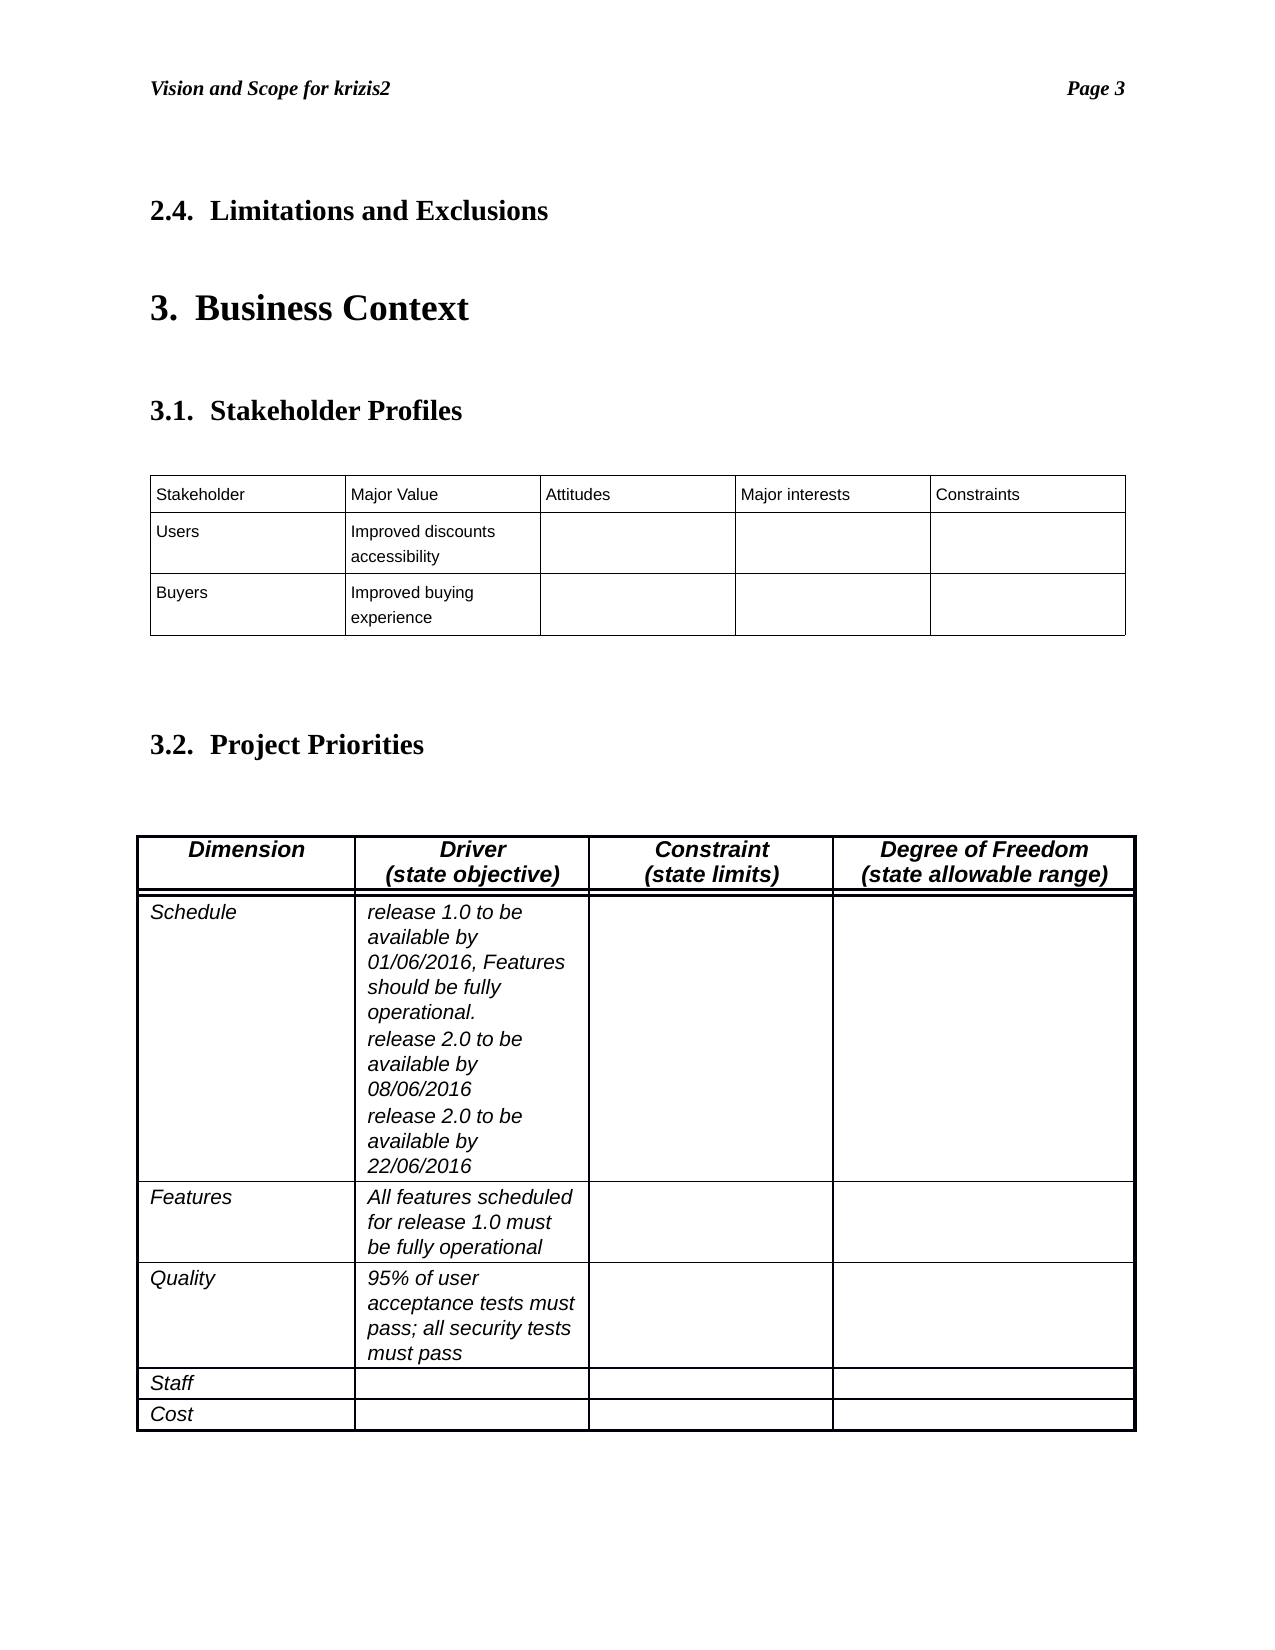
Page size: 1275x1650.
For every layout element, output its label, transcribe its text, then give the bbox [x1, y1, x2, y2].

subtitle Project Priorities [150, 735, 1125, 760]
table_header Degree of Freedom (state allowable range) [834, 838, 1133, 888]
table_cell [834, 1369, 1133, 1398]
table_cell Schedule [139, 897, 354, 1181]
table_header Dimension [139, 838, 354, 888]
table_header Attitudes [541, 476, 735, 512]
table_cell [931, 574, 1125, 635]
table_cell release 1.0 to be available by 01/06/2016, Features should be fully operational. release 2.0 to be available by 08/06/2016 release 2.0 to be available by 22/06/2016 [356, 897, 588, 1181]
table_cell [736, 513, 930, 573]
table_header Major interests [736, 476, 930, 512]
table_cell [931, 513, 1125, 573]
table_cell [356, 1400, 588, 1428]
table_cell [356, 1369, 588, 1398]
table_header Major Value [346, 476, 540, 512]
table_cell [834, 1400, 1133, 1428]
table_cell Quality [139, 1263, 354, 1367]
table_cell [590, 897, 832, 1181]
table_cell [590, 1400, 832, 1428]
table_cell [834, 1182, 1133, 1261]
table_cell Buyers [151, 574, 345, 635]
table_cell [834, 1263, 1133, 1367]
table_cell [590, 1182, 832, 1261]
table_cell [590, 1263, 832, 1367]
table_cell [590, 1369, 832, 1398]
table_cell [541, 574, 735, 635]
table_header Driver (state objective) [356, 838, 588, 888]
table_cell Users [151, 513, 345, 573]
table_cell Cost [139, 1400, 354, 1428]
table_cell [736, 574, 930, 635]
table_cell Staff [139, 1369, 354, 1398]
table_header Constraint (state limits) [590, 838, 832, 888]
table_cell Improved discounts accessibility [346, 513, 540, 573]
table_cell 95% of user acceptance tests must pass; all security tests must pass [356, 1263, 588, 1367]
subtitle Business Context [150, 300, 1125, 325]
table_header Constraints [931, 476, 1125, 512]
table_cell [834, 897, 1133, 1181]
subtitle Limitations and Exclusions [150, 200, 1125, 225]
table_cell Improved buying experience [346, 574, 540, 635]
table_header Stakeholder [151, 476, 345, 512]
table_cell All features scheduled for release 1.0 must be fully operational [356, 1182, 588, 1261]
table_cell [541, 513, 735, 573]
table_cell Features [139, 1182, 354, 1261]
subtitle Stakeholder Profiles [150, 400, 1125, 425]
